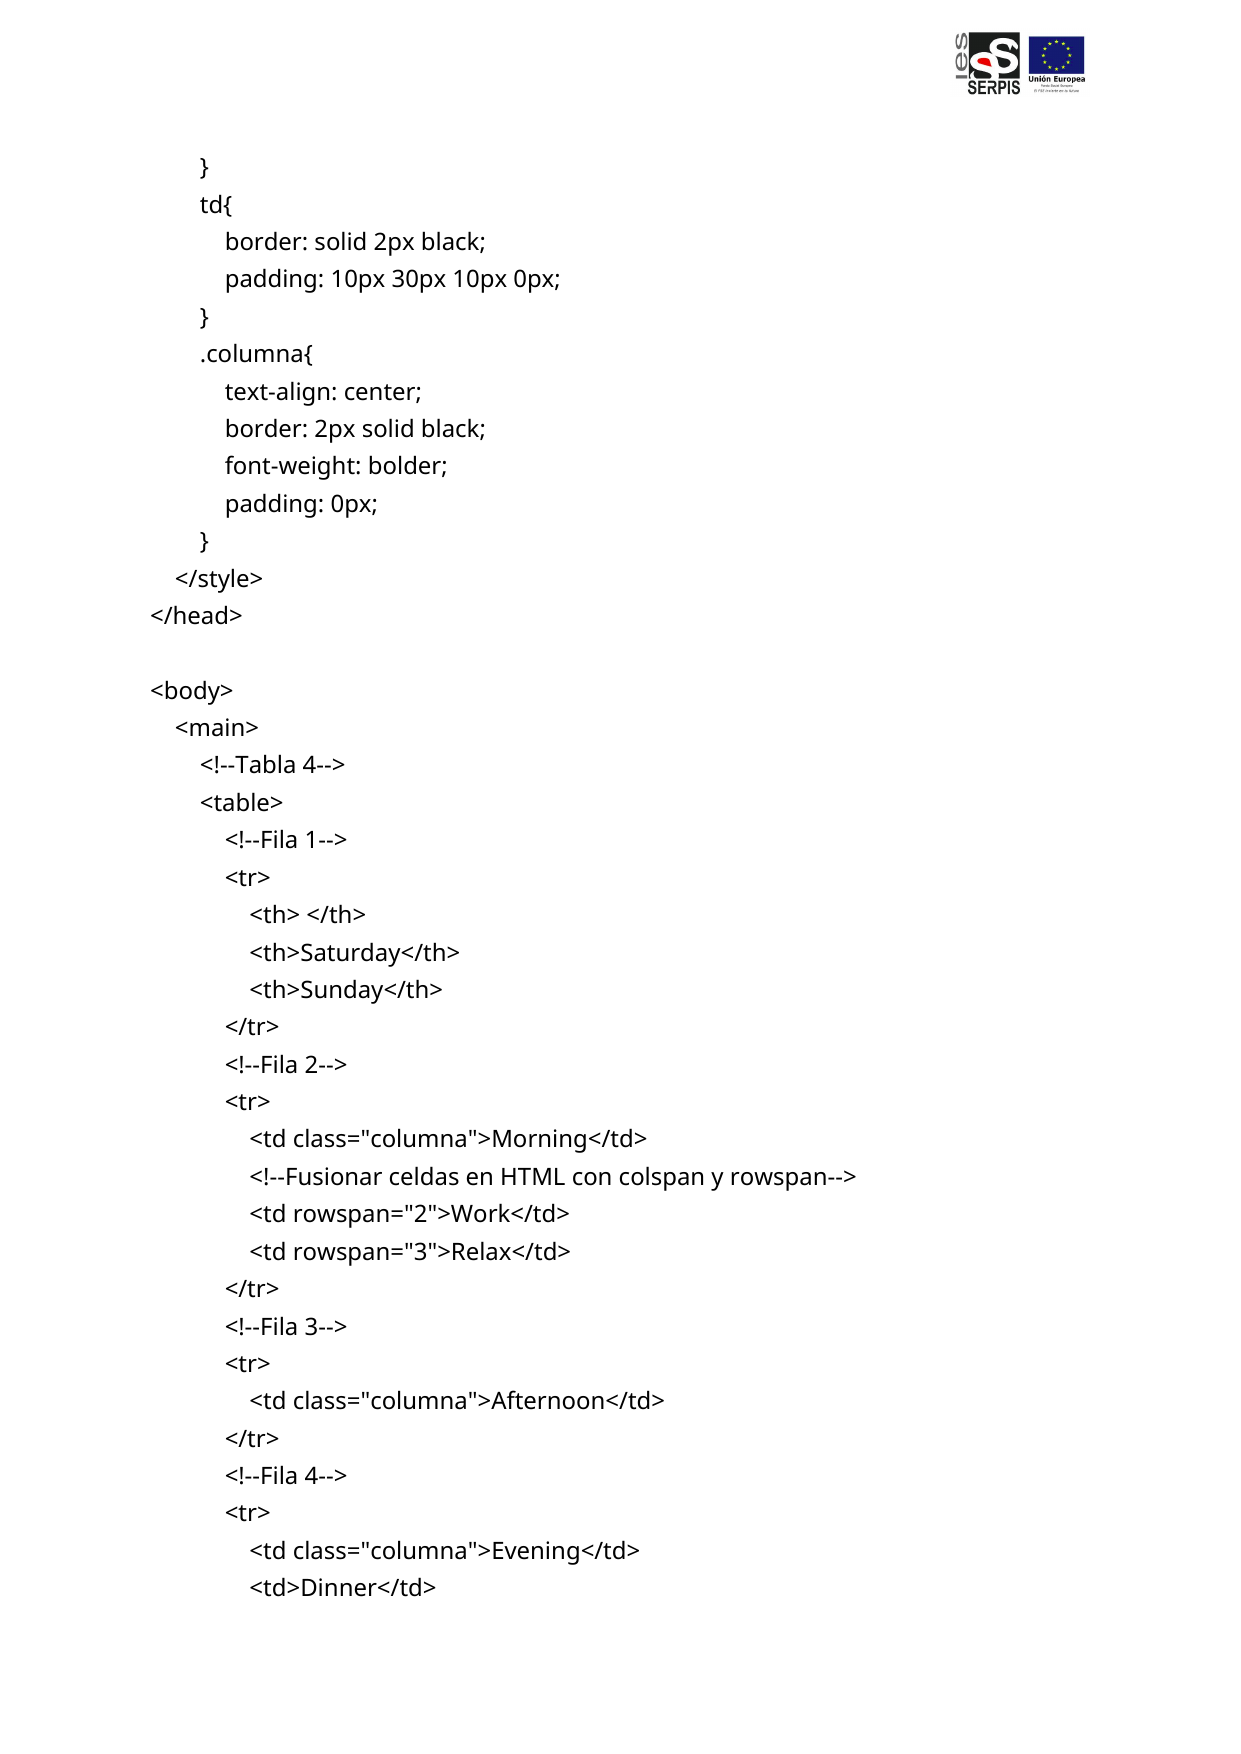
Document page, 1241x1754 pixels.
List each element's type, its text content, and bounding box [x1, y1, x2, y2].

text </style> [150, 561, 1090, 594]
text } [150, 150, 1090, 183]
text </tr> [150, 1010, 1090, 1043]
text font-weight: bolder; [150, 449, 1090, 482]
text padding: 10px 30px 10px 0px; [150, 262, 1090, 295]
text <td class="columna">Evening</td> [150, 1534, 1090, 1566]
text <tr> [150, 1085, 1090, 1117]
text <th>Saturday</th> [150, 935, 1090, 968]
text <td rowspan="3">Relax</td> [150, 1234, 1090, 1267]
text padding: 0px; [150, 487, 1090, 519]
text <th>Sunday</th> [150, 973, 1090, 1005]
text td{ [150, 187, 1090, 220]
text <td rowspan="2">Work</td> [150, 1197, 1090, 1230]
text <table> [150, 786, 1090, 818]
text <td class="columna">Afternoon</td> [150, 1384, 1090, 1417]
text <tr> [150, 861, 1090, 893]
text } [150, 299, 1090, 332]
text <!--Fila 4--> [150, 1459, 1090, 1491]
text <!--Fila 3--> [150, 1309, 1090, 1342]
text } [150, 524, 1090, 557]
text .columna{ [150, 337, 1090, 369]
text <td>Dinner</td> [150, 1571, 1090, 1604]
text </tr> [150, 1421, 1090, 1454]
text <body> [150, 673, 1090, 706]
text <!--Fila 1--> [150, 823, 1090, 856]
text </head> [150, 599, 1090, 631]
text <th> </th> [150, 898, 1090, 931]
text <td class="columna">Morning</td> [150, 1122, 1090, 1155]
text border: 2px solid black; [150, 412, 1090, 444]
text text-align: center; [150, 374, 1090, 407]
text <tr> [150, 1347, 1090, 1379]
text <tr> [150, 1496, 1090, 1529]
text <main> [150, 711, 1090, 743]
text <!--Tabla 4--> [150, 748, 1090, 781]
picture [950, 28, 1090, 97]
text <!--Fila 2--> [150, 1047, 1090, 1080]
text <!--Fusionar celdas en HTML con colspan y rowspan--> [150, 1160, 1090, 1192]
text border: solid 2px black; [150, 225, 1090, 257]
text </tr> [150, 1272, 1090, 1304]
